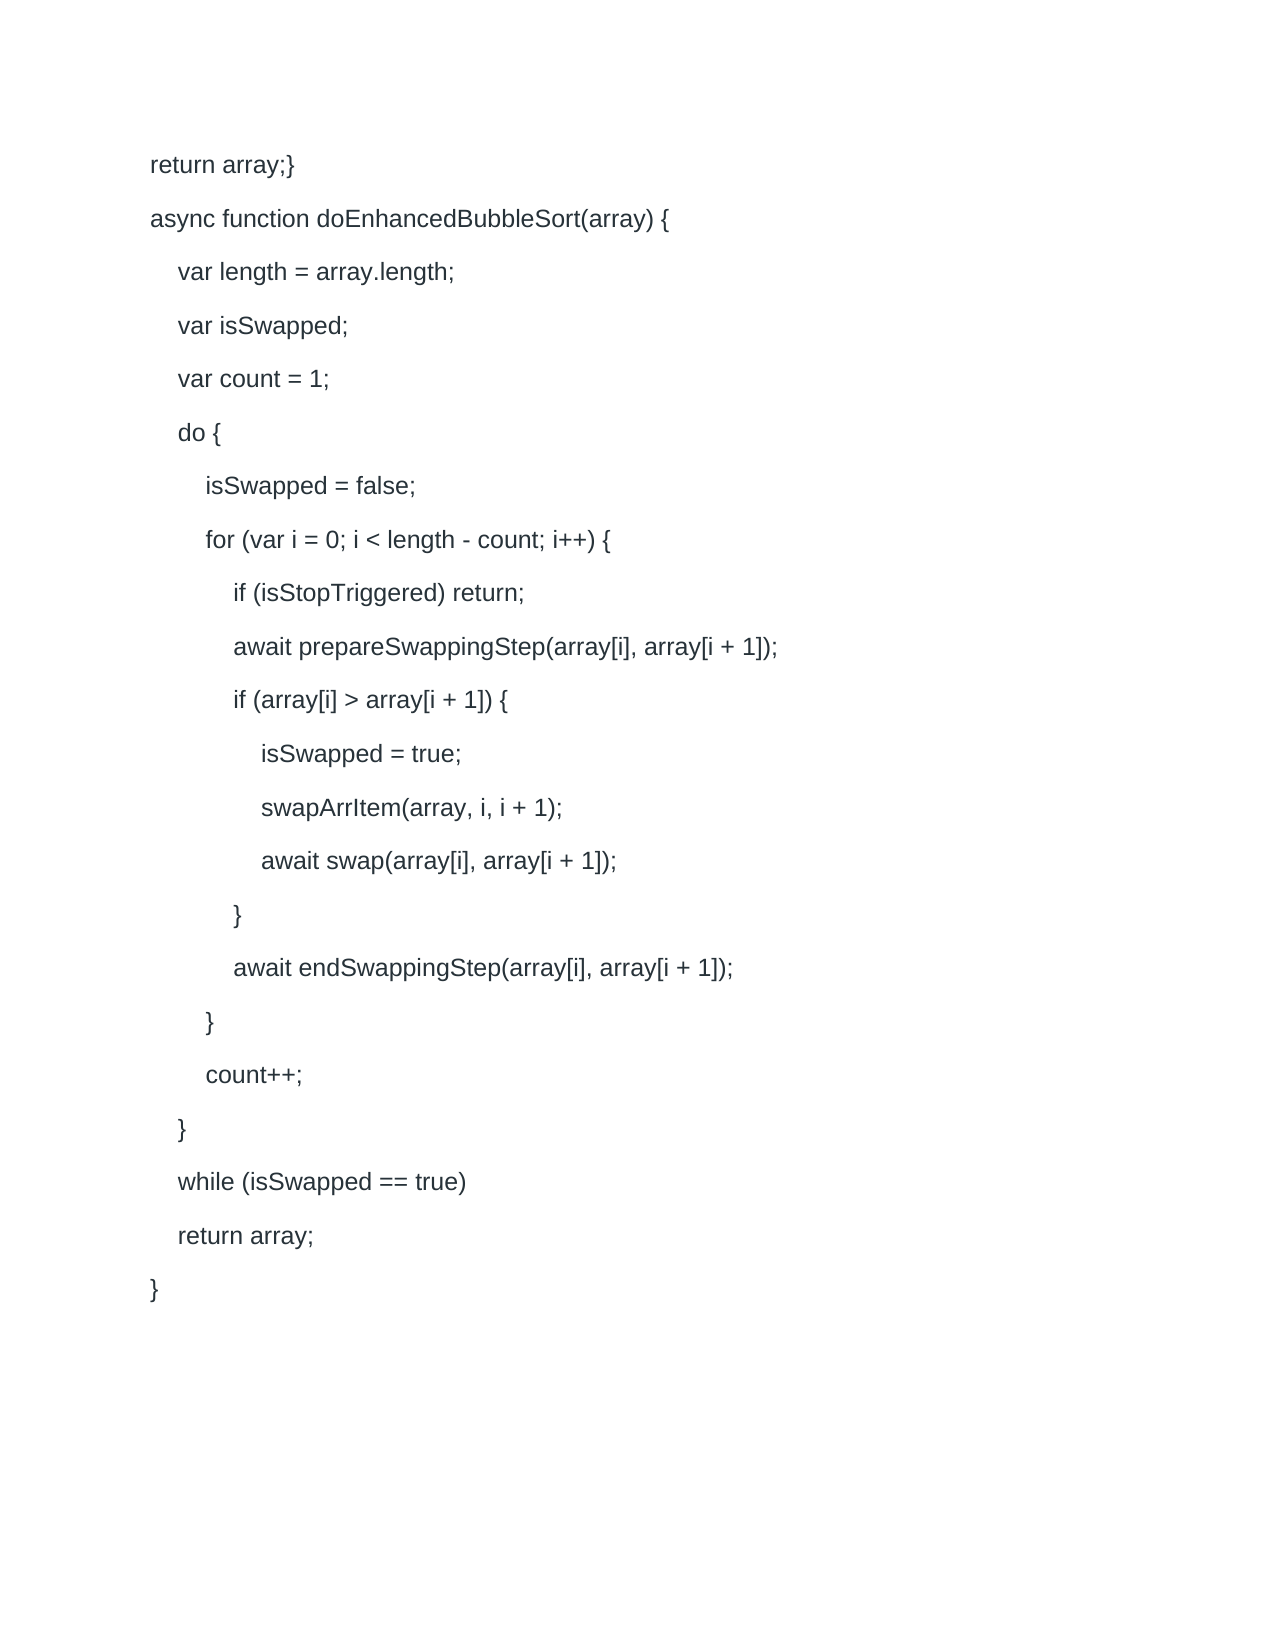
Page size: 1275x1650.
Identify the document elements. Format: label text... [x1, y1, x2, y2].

text async function doEnhancedBubbleSort(array) { [150, 203, 1125, 232]
text count++; [150, 1060, 1125, 1089]
text await endSwappingStep(array[i], array[i + 1]); [150, 953, 1125, 982]
text return array;} [150, 150, 1125, 179]
text if (array[i] > array[i + 1]) { [150, 685, 1125, 714]
text while (isSwapped == true) [150, 1167, 1125, 1196]
text await swap(array[i], array[i + 1]); [150, 846, 1125, 875]
text var count = 1; [150, 364, 1125, 393]
text swapArrItem(array, i, i + 1); [150, 792, 1125, 821]
text for (var i = 0; i < length - count; i++) { [150, 525, 1125, 553]
text isSwapped = true; [150, 739, 1125, 768]
text await prepareSwappingStep(array[i], array[i + 1]); [150, 632, 1125, 661]
text var isSwapped; [150, 311, 1125, 339]
text } [150, 1274, 1125, 1303]
text } [150, 1007, 1125, 1035]
text } [150, 1114, 1125, 1142]
text do { [150, 418, 1125, 446]
text return array; [150, 1221, 1125, 1249]
text if (isStopTriggered) return; [150, 578, 1125, 607]
text isSwapped = false; [150, 471, 1125, 500]
text } [150, 899, 1125, 928]
text var length = array.length; [150, 257, 1125, 286]
